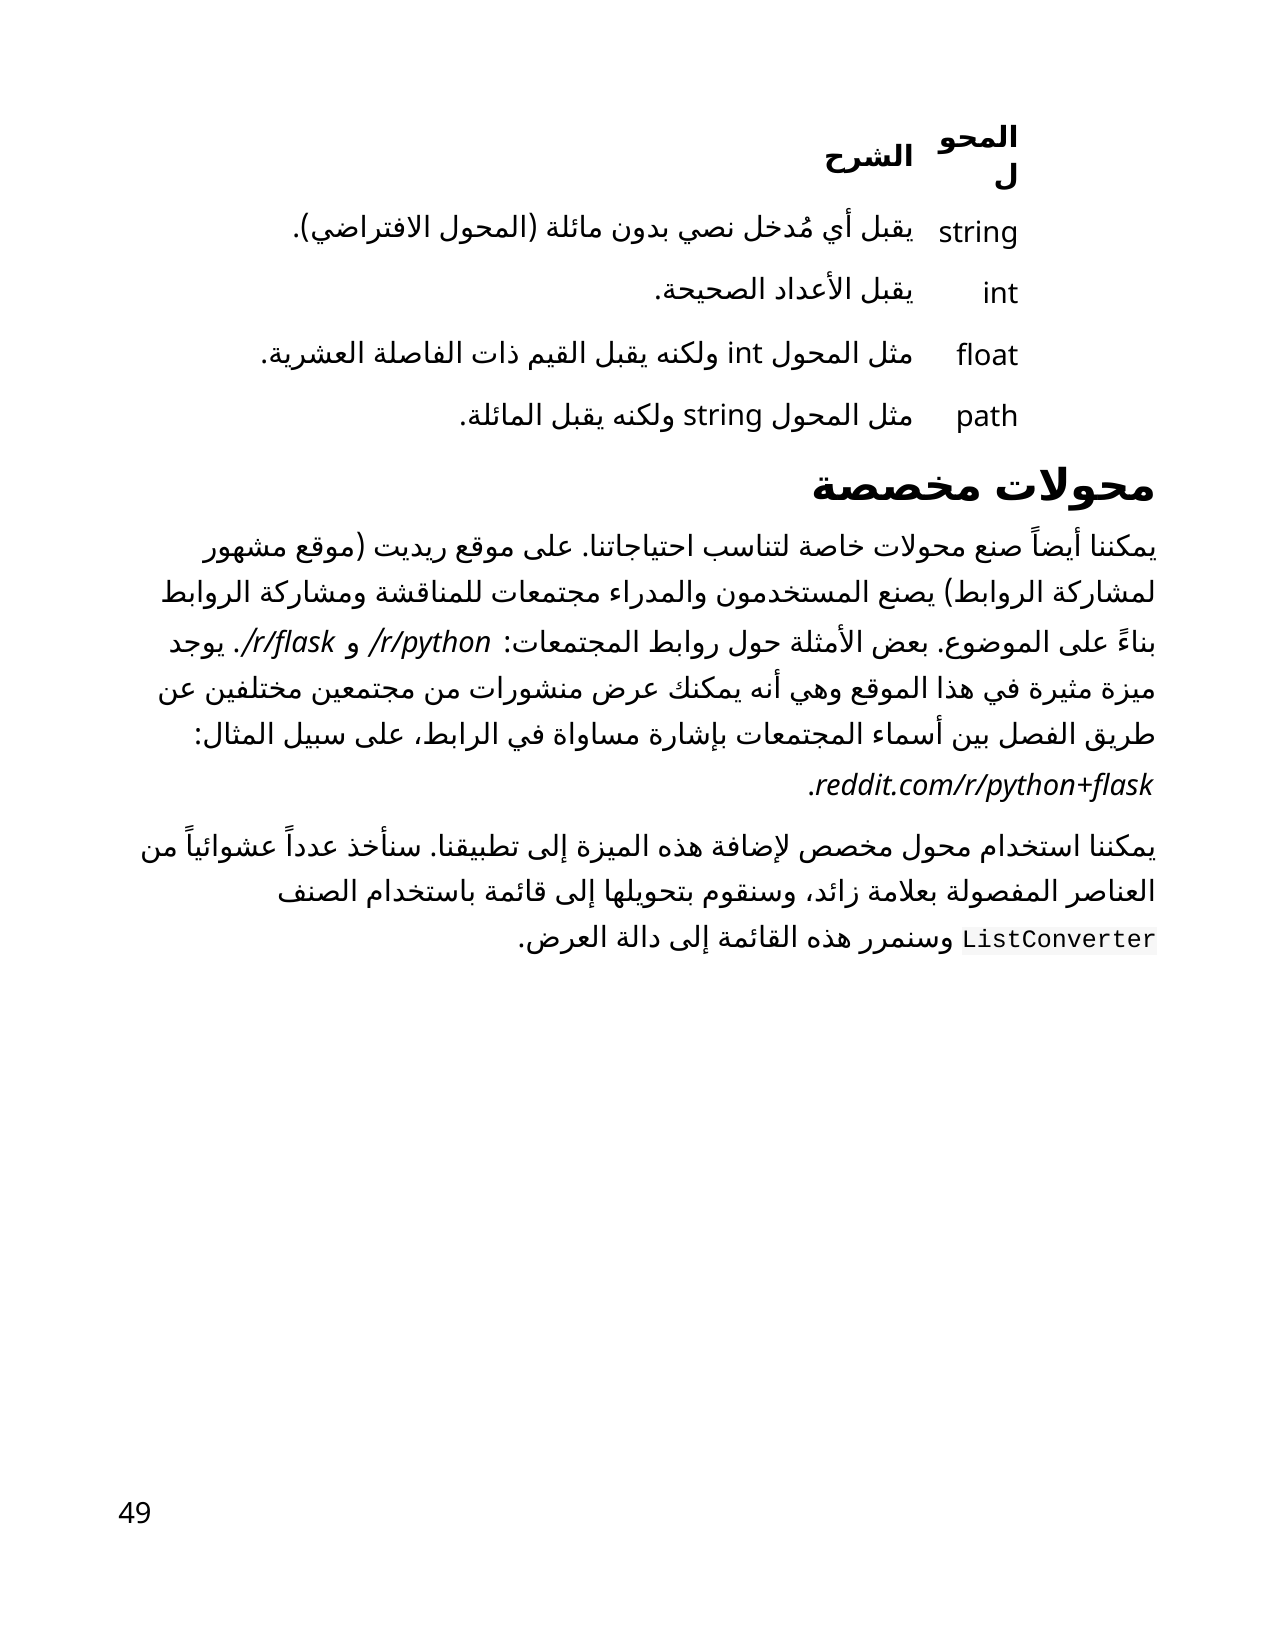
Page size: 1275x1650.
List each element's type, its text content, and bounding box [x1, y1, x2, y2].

table_cell يقبل أي مُدخل نصي بدون مائلة (المحول الافتراضي). [254, 200, 917, 262]
table_cell float [917, 323, 1022, 385]
subtitle محولات مخصصة [118, 461, 1157, 518]
table_cell مثل المحول int ولكنه يقبل القيم ذات الفاصلة العشرية. [254, 323, 917, 385]
table_cell string [917, 200, 1022, 262]
text يمكننا أيضاً صنع محولات خاصة لتناسب احتياجاتنا. على موقع ريديت (موقع مشهور لمشاركة الروابط) يصنع المستخدمون والمدراء مجتمعات للمناقشة ومشاركة الروابط بناءً على الموضوع. بعض الأمثلة حول روابط المجتمعات: r/python/ و r/flask/. يوجد ميزة مثيرة في هذا الموقع وهي أنه يمكنك عرض منشورات من مجتمعين مختلفين عن طريق الفصل بين أسماء المجتمعات بإشارة مساواة في الرابط، على سبيل المثال: reddit.com/r/python+flask. [118, 530, 1157, 807]
text يمكننا استخدام محول مخصص لإضافة هذه الميزة إلى تطبيقنا. سنأخذ عدداً عشوائياً من العناصر المفصولة بعلامة زائد، وسنقوم بتحويلها إلى قائمة باستخدام الصنف ListConverter وسنمرر هذه القائمة إلى دالة العرض. [118, 830, 1157, 959]
table_cell int [917, 262, 1022, 323]
table_cell مثل المحول string ولكنه يقبل المائلة. [254, 385, 917, 446]
table_cell يقبل الأعداد الصحيحة. [254, 262, 917, 323]
table_cell path [917, 385, 1022, 446]
table_header المحول [917, 118, 1022, 200]
table_header الشرح [254, 118, 917, 200]
